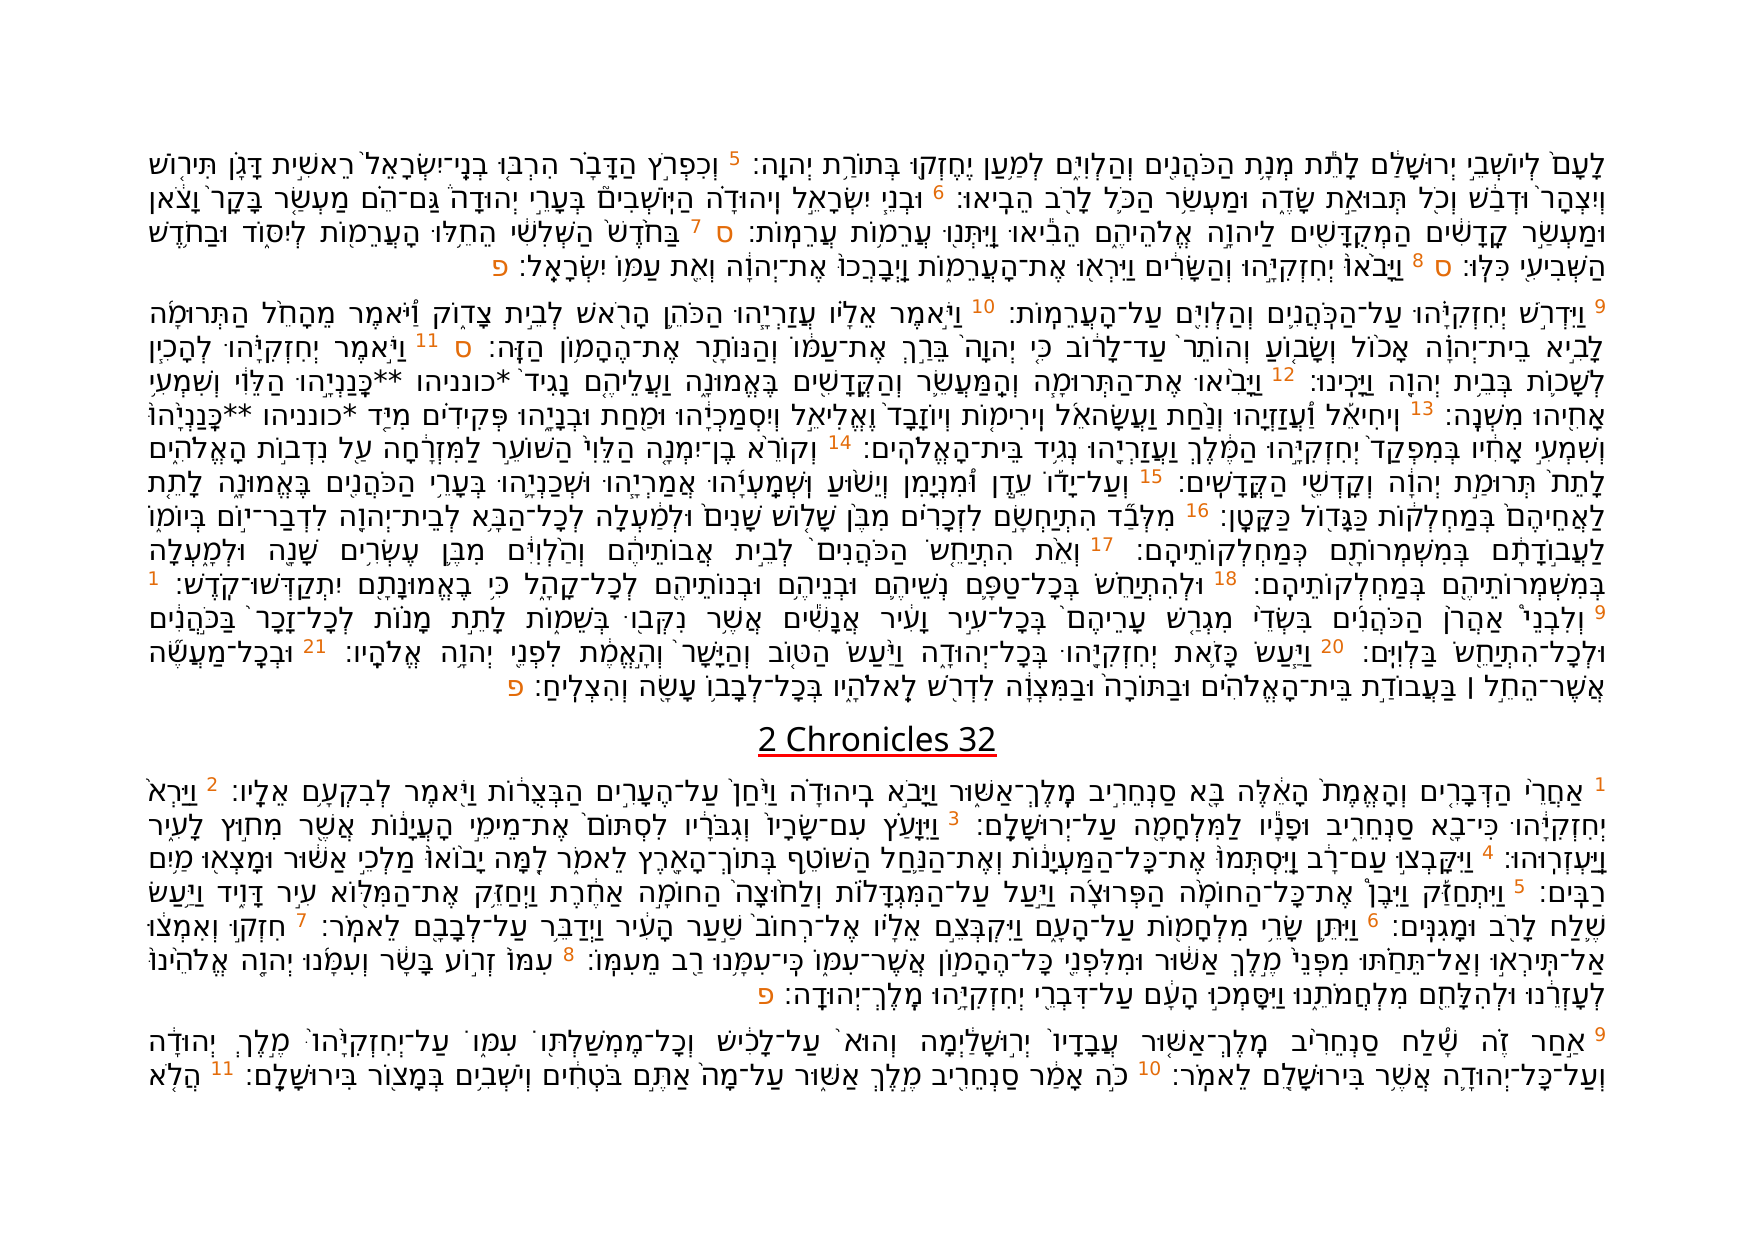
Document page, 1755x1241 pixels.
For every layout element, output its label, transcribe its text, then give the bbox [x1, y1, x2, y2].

text 2 Chronicles 32 [148, 716, 1606, 761]
text 9 וַיִּדְרֹ֣שׁ יְחִזְקִיָּ֗הוּ עַל־הַכֹּֽהֲנִ֛ים וְהַלְוִיִּ֖ם עַל־הָעֲרֵמֽוֹת׃ ‬‬10 וַיֹּ֣אמֶר אֵלָ֗יו עֲזַרְיָ֧הוּ הַכֹּהֵ֛ן הָרֹ֖אשׁ לְבֵ֣ית צָד֑וֹק וַ֠יֹּאמֶר מֵהָחֵ֨ל הַתְּרוּמָ֜ה לָבִ֣יא בֵית־יְהוָ֗ה אָכ֨וֹל וְשָׂב֤וֹעַ וְהוֹתֵר֙ עַד־לָר֔וֹב כִּ֤י יְהוָה֙ בֵּרַ֣ךְ אֶת־עַמּ֔וֹ וְהַנּוֹתָ֖ר אֶת־הֶהָמ֥וֹן הַזֶּֽה׃ ס ‬‬11 וַיֹּ֣אמֶר יְחִזְקִיָּ֗הוּ לְהָכִ֧ין לְשָׁכ֛וֹת בְּבֵ֥ית יְהוָ֖ה וַיָּכִֽינוּ׃ ‬‬12 וַיָּבִ֨יאוּ אֶת־הַתְּרוּמָ֧ה וְהַֽמַּעֲשֵׂ֛ר וְהַקֳּדָשִׁ֖ים בֶּאֱמוּנָ֑ה וַעֲלֵיהֶ֤ם נָגִיד֙ *כו‬‏נניהו **כָּֽנַנְיָ֣הוּ הַלֵּוִ֔י וְשִׁמְעִ֥י אָחִ֖יהוּ מִשְׁנֶֽה׃ ‬‬13 וִֽיחִיאֵ֡ל וַ֠עֲזַזְיָהוּ וְנַ֨חַת וַעֲשָׂהאֵ֜ל וִֽירִימ֤וֹת וְיוֹזָבָד֙ וֶאֱלִיאֵ֣ל וְיִסְמַכְיָ֔הוּ וּמַ֖חַת וּבְנָיָ֑הוּ פְּקִידִ֗ים מִיַּ֤ד *כונניהו **כָּֽנַנְיָ֙הוּ֙ וְשִׁמְעִ֣י אָחִ֔יו בְּמִפְקַד֙ יְחִזְקִיָּ֣הוּ הַמֶּ֔לֶךְ וַעֲזַרְיָ֖הוּ נְגִ֥יד בֵּית־הָאֱלֹהִֽים׃ ‬‬14 וְקוֹרֵ֨א בֶן־יִמְנָ֤ה הַלֵּוִי֙ הַשּׁוֹעֵ֣ר לַמִּזְרָ֔חָה עַ֖ל נִדְב֣וֹת הָאֱלֹהִ֑ים לָתֵת֙ תְּרוּמַ֣ת יְהוָ֔ה וְקָדְשֵׁ֖י הַקֳּדָשִֽׁים׃ ‬‬15 וְעַל־יָד֡וֹ עֵ֣דֶן וּ֠מִנְיָמִן וְיֵשׁ֨וּעַ וּֽשְׁמַֽעְיָ֜הוּ אֲמַרְיָ֧הוּ וּשְׁכַנְיָ֛הוּ בְּעָרֵ֥י הַכֹּהֲנִ֖ים בֶּאֱמוּנָ֑ה לָתֵ֤ת לַאֲחֵיהֶם֙ בְּמַחְלְק֔וֹת כַּגָּד֖וֹל כַּקָּטָֽן׃ ‬‬16 מִלְּבַ֞ד הִתְיַחְשָׂ֣ם לִזְכָרִ֗ים מִבֶּ֨ן שָׁל֤וֹשׁ שָׁנִים֙ וּלְמַ֔עְלָה לְכָל־הַבָּ֥א לְבֵית־יְהוָ֖ה לִדְבַר־י֣וֹם בְּיוֹמ֑וֹ לַעֲב֣וֹדָתָ֔ם בְּמִשְׁמְרוֹתָ֖ם כְּמַחְלְקוֹתֵיהֶֽם׃ ‬‬17 וְאֵ֨ת הִתְיַחֵ֤שׂ הַכֹּהֲנִים֙ לְבֵ֣ית אֲבוֹתֵיהֶ֔ם וְהַ֨לְוִיִּ֔ם מִבֶּ֛ן עֶשְׂרִ֥ים שָׁנָ֖ה וּלְמָ֑עְלָה בְּמִשְׁמְרוֹתֵיהֶ֖ם בְּמַחְלְקוֹתֵיהֶֽם׃ ‬‬18 וּלְהִתְיַחֵ֗שׂ בְּכָל־טַפָּ֛ם נְשֵׁיהֶ֛ם וּבְנֵיהֶ֥ם וּבְנוֹתֵיהֶ֖ם לְכָל־קָהָ֑ל כִּ֥י בֶאֱמוּנָתָ֖ם יִתְקַדְּשׁוּ־קֹֽדֶשׁ׃ ‬‬19 וְלִבְנֵי֩ אַהֲרֹ֨ן הַכֹּהֲנִ֜ים בִּשְׂדֵ֨י מִגְרַ֤שׁ עָרֵיהֶם֙ בְּכָל־עִ֣יר וָעִ֔יר אֲנָשִׁ֕ים אֲשֶׁ֥ר נִקְּב֖וּ בְּשֵׁמ֑וֹת לָתֵ֣ת מָנ֗וֹת לְכָל־זָכָר֙ בַּכֹּ֣הֲנִ֔ים וּלְכָל־הִתְיַחֵ֖שׂ בַּלְוִיִּֽם׃ ‬‬20 וַיַּ֧עַשׂ כָּזֹ֛את יְחִזְקִיָּ֖הוּ בְּכָל־יְהוּדָ֑ה וַיַּ֨עַשׂ הַטּ֤וֹב וְהַיָּשָׁר֙ וְהָ֣אֱמֶ֔ת לִפְנֵ֖י יְהוָ֥ה אֱלֹהָֽיו׃ ‬‬21 וּבְכָֽל־מַעֲשֶׂ֞ה אֲשֶׁר־הֵחֵ֣ל ׀ בַּעֲבוֹדַ֣ת בֵּית־הָאֱלֹהִ֗ים וּבַתּוֹרָה֙ וּבַמִּצְוָ֔ה לִדְרֹ֖שׁ לֵֽאלֹהָ֑יו בְּכָל־לְבָב֥וֹ עָשָׂ֖ה וְהִצְלִֽיחַ׃ פ ‬‬‬‬‬‬‬‬‬‬‬‬‬‬‬ [148, 296, 1606, 703]
text 9 אַ֣חַר זֶ֗ה שָׁ֠לַח סַנְחֵרִ֨יב מֶֽלֶךְ־אַשּׁ֤וּר עֲבָדָיו֙ יְר֣וּשָׁלַ֔יְמָה וְהוּא֙ עַל־לָכִ֔ישׁ וְכָל־מֶמְשַׁלְתּ֖וֹ עִמּ֑וֹ עַל־יְחִזְקִיָּ֙הוּ֙ מֶ֣לֶךְ יְהוּדָ֔ה וְעַל־כָּל־יְהוּדָ֛ה אֲשֶׁ֥ר בִּירוּשָׁלַ֖͏ִם לֵאמֹֽר׃ ‬‬10 כֹּ֣ה אָמַ֔ר סַנְחֵרִ֖יב מֶ֣לֶךְ אַשּׁ֑וּר עַל־מָה֙ אַתֶּ֣ם בֹּטְחִ֔ים וְיֹשְׁבִ֥ים בְּמָצ֖וֹר בִּירוּשָׁלָֽ͏ִם׃ ‬‬11 הֲלֹ֤א יְחִזְקִיָּ֙הוּ֙ מַסִּ֣ית אֶתְכֶ֔ם לָתֵ֣ת אֶתְכֶ֔ם לָמ֛וּת בְּרָעָ֥ב וּבְצָמָ֖א לֵאמֹ֑ר יְהוָ֣ה אֱלֹהֵ֔ינוּ יַצִּילֵ֕נוּ מִכַּ֖ף מֶ֥לֶךְ אַשּֽׁוּר׃ ‬‬12 הֲלֹא־הוּא֙ יְחִזְקִיָּ֔הוּ הֵסִ֥יר אֶת־בָּמֹתָ֖יו וְאֶת־מִזְבְּחֹתָ֑יו וַיֹּ֨אמֶר לִֽיהוּדָ֤ה וְלִֽירוּשָׁלִַ֙ם֙ לֵאמֹ֔ר לִפְנֵ֨י מִזְבֵּ֧חַ אֶחָ֛ד תִּֽשְׁתַּחֲוּ֖וּ וְעָלָ֥יו תַּקְטִֽירוּ׃ ‬‬13 הֲלֹ֣א תֵדְע֗וּ מֶ֤ה עָשִׂ֙יתִי֙ אֲנִ֣י וַאֲבוֹתַ֔י לְכֹ֖ל עַמֵּ֣י הָאֲרָצ֑וֹת הֲיָכ֣וֹל יָֽכְל֗וּ אֱלֹהֵי֙ גּוֹיֵ֣ הָאֲרָצ֔וֹת לְהַצִּ֥יל אֶת־אַרְצָ֖ם מִיָּדִֽי׃ ‬‬14 מִ֠י בְּֽכָל־אֱלֹהֵ֞י הַגּוֹיִ֤ם הָאֵ֙לֶּה֙ אֲשֶׁ֣ר הֶחֱרִ֣ימוּ אֲבוֹתַ֔י אֲשֶׁ֣ר יָכ֔וֹל לְהַצִּ֥יל אֶת־עַמּ֖וֹ מִיָּדִ֑י כִּ֤י יוּכַל֙ אֱלֹ֣הֵיכֶ֔ם לְהַצִּ֥יל אֶתְכֶ֖ם מִיָּדִֽי׃ ‬‬15 וְעַתָּ֡ה אַל־יַשִּׁיא֩ אֶתְכֶ֨ם חִזְקִיָּ֜הוּ וְאַל־יַסִּ֨ית אֶתְכֶ֣ם כָּזֹאת֮ וְאַל־תַּאֲמִ֣ינוּ לוֹ֒ כִּי־לֹ֣א יוּכַ֗ל כָּל־אֱל֙וֹהַ֙ כָּל־גּ֣וֹי וּמַמְלָכָ֔ה לְהַצִּ֥יל עַמּ֛וֹ מִיָּדִ֖י וּמִיַּ֣ד אֲבוֹתָ֑י אַ֚ף כִּ֣י אֱ‍ֽלֹהֵיכֶ֔ם לֹא־יַצִּ֥ילוּ אֶתְכֶ֖ם מִיָּדִֽי׃ ‬‬16 וְעוֹד֙ דִּבְּר֣וּ עֲבָדָ֔יו עַל־יְהוָ֖ה הָאֱלֹהִ֑ים וְעַ֖ל יְחִזְקִיָּ֥הוּ עַבְדּֽוֹ׃ ‬‬17 וּסְפָרִ֣ים כָּתַ֔ב לְחָרֵ֕ף לַיהוָ֖ה אֱלֹהֵ֣י יִשְׂרָאֵ֑ל וְלֵֽאמֹ֨ר עָלָ֜יו לֵאמֹ֗ר כֵּֽאלֹהֵ֞י גּוֹיֵ֤ הָאֲרָצוֹת֙ אֲשֶׁ֨ר לֹא־הִצִּ֤ילוּ עַמָּם֙ מִיָּדִ֔י כֵּ֣ן לֹֽא־יַצִּ֞יל אֱלֹהֵ֧י יְחִזְקִיָּ֛הוּ עַמּ֖וֹ מִיָּדִֽי׃ ‬‬18 וַיִּקְרְא֨וּ בְקוֹל־גָּד֜וֹל יְהוּדִ֗ית עַל־עַ֤ם יְרוּשָׁלִַ֙ם֙ אֲשֶׁ֣ר עַל־הַֽחוֹמָ֔ה לְיָֽרְאָ֖ם וּֽלְבַהֲלָ֑ם לְמַ֖עַן יִלְכְּד֥וּ אֶת־הָעִֽיר׃ ‬‬19 וַֽיְדַבְּר֔וּ אֶל־אֱלֹהֵ֖י יְרוּשָׁלָ֑͏ִם כְּעַ֗ל אֱלֹהֵי֙ עַמֵּ֣י הָאָ֔רֶץ מַעֲשֵׂ֖ה יְדֵ֥י הָאָדָֽם׃ ס ‬‬20 וַיִּתְפַּלֵּ֞ל יְחִזְקִיָּ֣הוּ הַמֶּ֗לֶךְ וִֽישַֽׁעְיָ֧הוּ בֶן־אָמ֛וֹץ הַנָּבִ֖יא עַל־זֹ֑את וַֽיִּזְעֲק֖וּ הַשָּׁמָֽיִם׃ פ ‬‬‬‬‬‬‬‬‬‬‬‬‬‬ [148, 1024, 1606, 1092]
text 1 אַחֲרֵ֨י הַדְּבָרִ֤ים וְהָאֱמֶת֙ הָאֵ֔לֶּה בָּ֖א סַנְחֵרִ֣יב מֶֽלֶךְ־אַשּׁ֑וּר וַיָּבֹ֣א בִֽיהוּדָ֗ה וַיִּ֙חַן֙ עַל־הֶעָרִ֣ים הַבְּצֻר֔וֹת וַיֹּ֖אמֶר לְבִקְעָ֥ם אֵלָֽיו׃ 2 וַיַּרְא֙ יְחִזְקִיָּ֔הוּ כִּי־בָ֖א סַנְחֵרִ֑יב וּפָנָ֕יו לַמִּלְחָמָ֖ה עַל־יְרוּשָׁלָֽ͏ִם׃ ‬‬3 וַיִּוָּעַ֗ץ עִם־שָׂרָיו֙ וְגִבֹּרָ֔יו לִסְתּוֹם֙ אֶת־מֵימֵ֣י הָעֲיָנ֔וֹת אֲשֶׁ֖ר מִח֣וּץ לָעִ֑יר וַֽיַּעְזְרֽוּהוּ׃ ‬‬4 וַיִּקָּבְצ֣וּ עַם־רָ֔ב וַֽיִּסְתְּמוּ֙ אֶת־כָּל־הַמַּעְיָנ֔וֹת וְאֶת־הַנַּ֛חַל הַשּׁוֹטֵ֥ף בְּתוֹךְ־הָאָ֖רֶץ לֵאמֹ֑ר לָ֤מָּה יָב֙וֹאוּ֙ מַלְכֵ֣י אַשּׁ֔וּר וּמָצְא֖וּ מַ֥יִם רַבִּֽים׃ ‬‬5 וַיִּתְחַזַּ֡ק וַיִּבֶן֩ אֶת־כָּל־הַחוֹמָ֨ה הַפְּרוּצָ֜ה וַיַּ֣עַל עַל־הַמִּגְדָּל֗וֹת וְלַח֙וּצָה֙ הַחוֹמָ֣ה אַחֶ֔רֶת וַיְחַזֵּ֥ק אֶת־הַמִּלּ֖וֹא עִ֣יר דָּוִ֑יד וַיַּ֥עַשׂ שֶׁ֛לַח לָרֹ֖ב וּמָגִנִּֽים׃ ‬‬6 וַיִּתֵּ֛ן שָׂרֵ֥י מִלְחָמ֖וֹת עַל־הָעָ֑ם וַיִּקְבְּצֵ֣ם אֵלָ֗יו אֶל־רְחוֹב֙ שַׁ֣עַר הָעִ֔יר וַיְדַבֵּ֥ר עַל־לְבָבָ֖ם לֵאמֹֽר׃ ‬‬7 חִזְק֣וּ וְאִמְצ֔וּ אַל־תִּֽירְא֣וּ וְאַל־תֵּחַ֗תּוּ מִפְּנֵי֙ מֶ֣לֶךְ אַשּׁ֔וּר וּמִלִּפְנֵ֖י כָּל־הֶהָמ֣וֹן אֲשֶׁר־עִמּ֑וֹ כִּֽי־עִמָּ֥נוּ רַ֖ב מֵעִמּֽוֹ׃ ‬‬8 עִמּוֹ֙ זְר֣וֹע בָּשָׂ֔ר וְעִמָּ֜נוּ יְהוָ֤ה אֱלֹהֵ֙ינוּ֙ לְעָזְרֵ֔נוּ וּלְהִלָּחֵ֖ם מִלְחֲמֹתֵ֑נוּ וַיִּסָּמְכ֣וּ הָעָ֔ם עַל־דִּבְרֵ֖י יְחִזְקִיָּ֥הוּ מֶֽלֶךְ־יְהוּדָֽה׃ פ ‬‬‬‬‬‬‬‬‬ [148, 774, 1606, 1012]
text לָעָם֙ לְיוֹשְׁבֵ֣י יְרוּשָׁלִַ֔ם לָתֵ֕ת מְנָ֥ת הַכֹּהֲנִ֖ים וְהַלְוִיִּ֑ם לְמַ֥עַן יֶחֶזְק֖וּ בְּתוֹרַ֥ת יְהוָֽה׃ ‬‬5 וְכִפְרֹ֣ץ הַדָּבָ֗ר הִרְבּ֤וּ בְנֵֽי־יִשְׂרָאֵל֙ רֵאשִׁ֣ית דָּגָ֗ן תִּיר֤וֹשׁ וְיִצְהָר֙ וּדְבַ֔שׁ וְכֹ֖ל תְּבוּאַ֣ת שָׂדֶ֑ה וּמַעְשַׂ֥ר הַכֹּ֛ל לָרֹ֖ב הֵבִֽיאוּ׃ ‬‬6 וּבְנֵ֧י יִשְׂרָאֵ֣ל וִֽיהוּדָ֗ה הַיּֽוֹשְׁבִים֮ בְּעָרֵ֣י יְהוּדָה֒ גַּם־הֵ֗ם מַעְשַׂ֤ר בָּקָר֙ וָצֹ֔אן וּמַעְשַׂ֣ר קָֽדָשִׁ֔ים הַמְקֻדָּשִׁ֖ים לַיהוָ֣ה אֱלֹהֵיהֶ֑ם הֵבִ֕יאוּ וַֽיִּתְּנ֖וּ עֲרֵמ֥וֹת עֲרֵמֽוֹת׃ ס ‬‬7 בַּחֹ֙דֶשׁ֙ הַשְּׁלִשִׁ֔י הֵחֵ֥לּוּ הָעֲרֵמ֖וֹת לְיִסּ֑וֹד וּבַחֹ֥דֶשׁ הַשְּׁבִיעִ֖י כִּלּֽוּ׃ ס ‬‬8 וַיָּבֹ֙אוּ֙ יְחִזְקִיָּ֣הוּ וְהַשָּׂרִ֔ים וַיִּרְא֖וּ אֶת־הָעֲרֵמ֑וֹת וַֽיְבָרֲכוּ֙ אֶת־יְהוָ֔ה וְאֵ֖ת עַמּ֥וֹ יִשְׂרָאֵֽל׃ פ ‬‬‬‬‬‬‬‬‬ [148, 148, 1606, 283]
